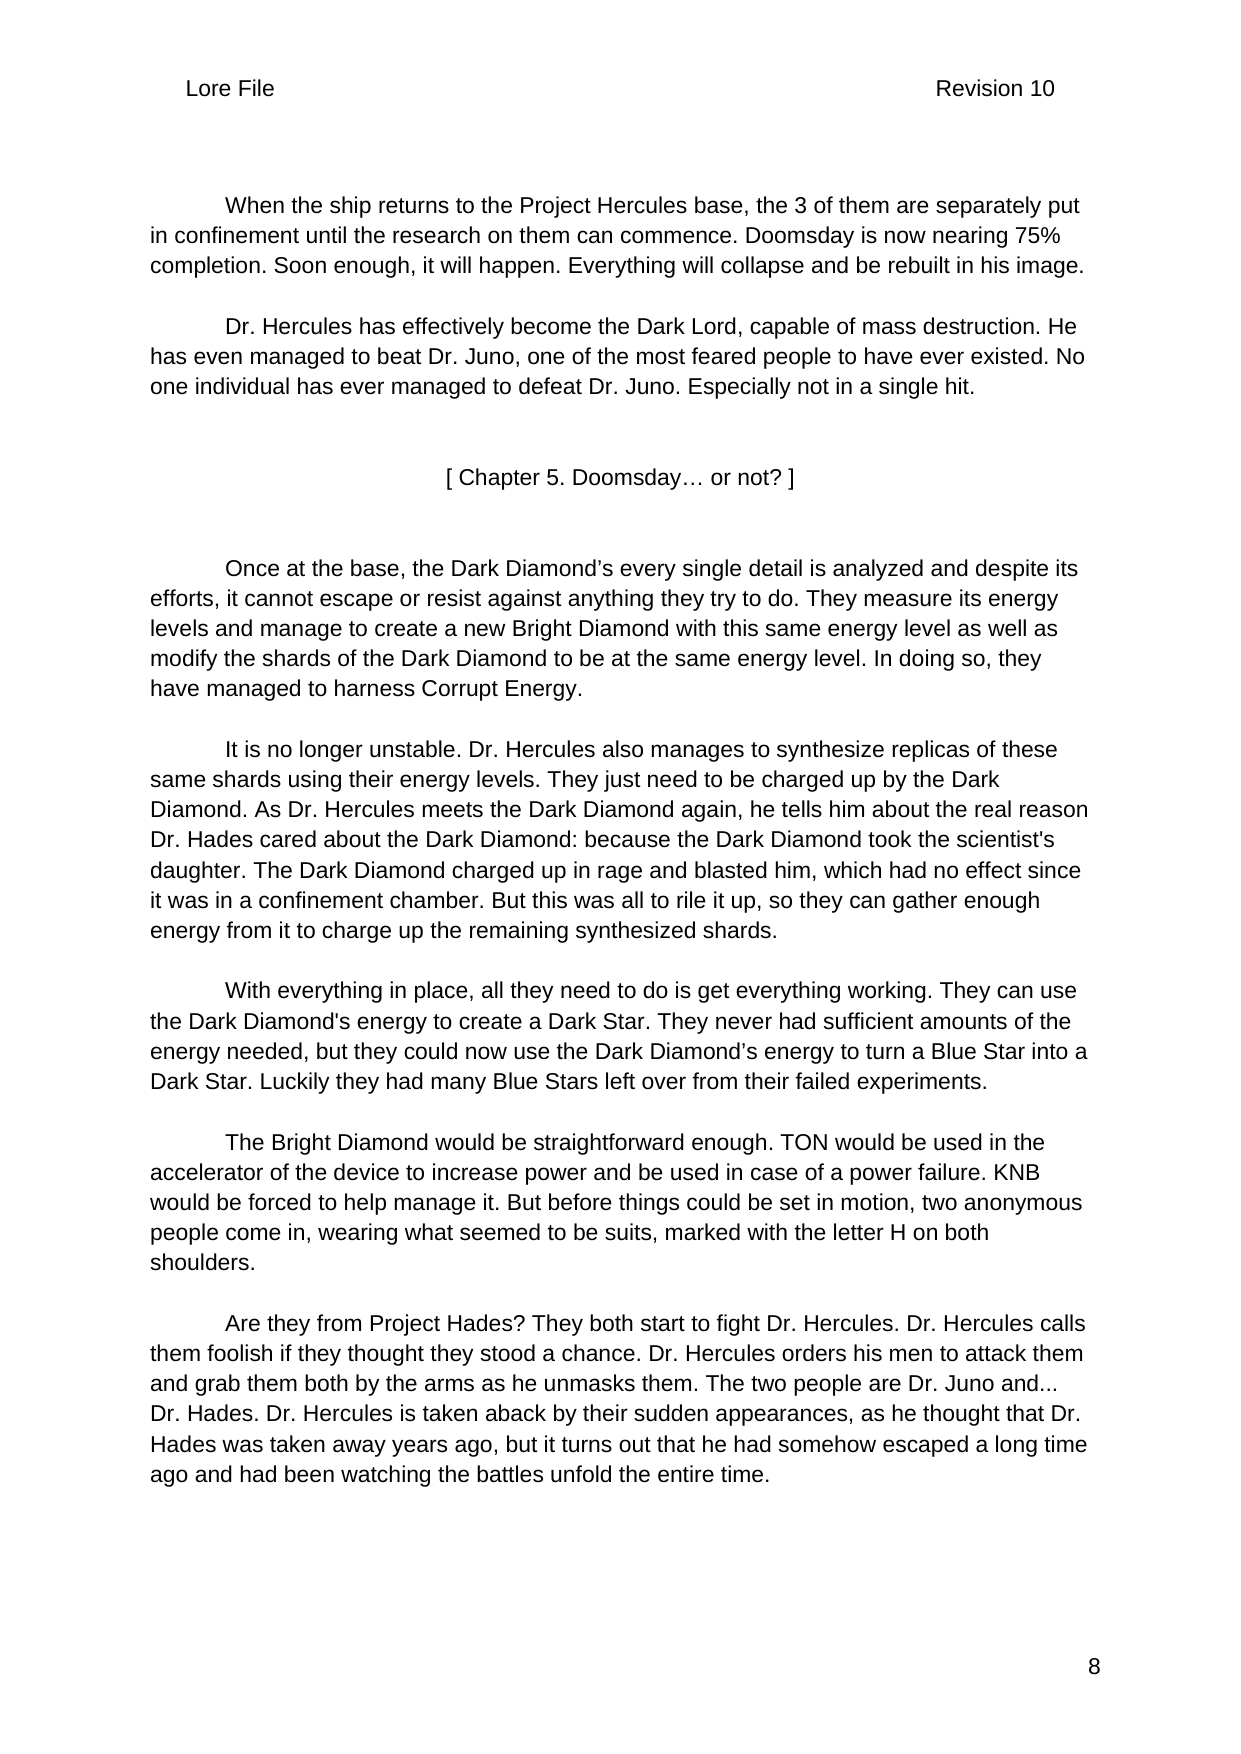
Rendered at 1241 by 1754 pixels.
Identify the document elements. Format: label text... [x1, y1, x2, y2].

text [ Chapter 5. Doomsday… or not? ] [150, 464, 1090, 490]
text With everything in place, all they need to do is get everything working. They can use the Dark Diamond's energy to create a Dark Star. They never had sufficient amounts of the energy needed, but they could now use the Dark Diamond’s energy to turn a Blue Star into a Dark Star. Luckily they had many Blue Stars left over from their failed experiments. [150, 977, 1090, 1094]
text The Bright Diamond would be straightforward enough. TON would be used in the accelerator of the device to increase power and be used in case of a power failure. KNB would be forced to help manage it. But before things could be set in motion, two anonymous people come in, wearing what seemed to be suits, marked with the letter H on both shoulders. [150, 1128, 1090, 1276]
text When the ship returns to the Project Hercules base, the 3 of them are separately put in confinement until the research on them can commence. Doomsday is now nearing 75% completion. Soon enough, it will happen. Everything will collapse and be rebuilt in his image. [150, 192, 1090, 279]
text Dr. Hercules has effectively become the Dark Lord, capable of mass destruction. He has even managed to beat Dr. Juno, one of the most feared people to have ever existed. No one individual has ever managed to defeat Dr. Juno. Especially not in a single hit. [150, 313, 1090, 399]
text Are they from Project Hades? They both start to fight Dr. Hercules. Dr. Hercules calls them foolish if they thought they stood a chance. Dr. Hercules orders his men to attack them and grab them both by the arms as he unmasks them. The two people are Dr. Juno and... Dr. Hades. Dr. Hercules is taken aback by their sudden appearances, as he thought that Dr. Hades was taken away years ago, but it turns out that he had somehow escaped a long time ago and had been watching the battles unfold the entire time. [150, 1310, 1090, 1487]
text Once at the base, the Dark Diamond’s every single detail is analyzed and despite its efforts, it cannot escape or resist against anything they try to do. They measure its energy levels and manage to create a new Bright Diamond with this same energy level as well as modify the shards of the Dark Diamond to be at the same energy level. In doing so, they have managed to harness Corrupt Energy. [150, 554, 1090, 702]
text It is no longer unstable. Dr. Hercules also manages to synthesize replicas of these same shards using their energy levels. They just need to be charged up by the Dark Diamond. As Dr. Hercules meets the Dark Diamond again, he tells him about the real reason Dr. Hades cared about the Dark Diamond: because the Dark Diamond took the scientist's daughter. The Dark Diamond charged up in rage and blasted him, which had no effect since it was in a confinement chamber. But this was all to rile it up, so they can gather enough energy from it to charge up the remaining synthesized shards. [150, 736, 1090, 943]
